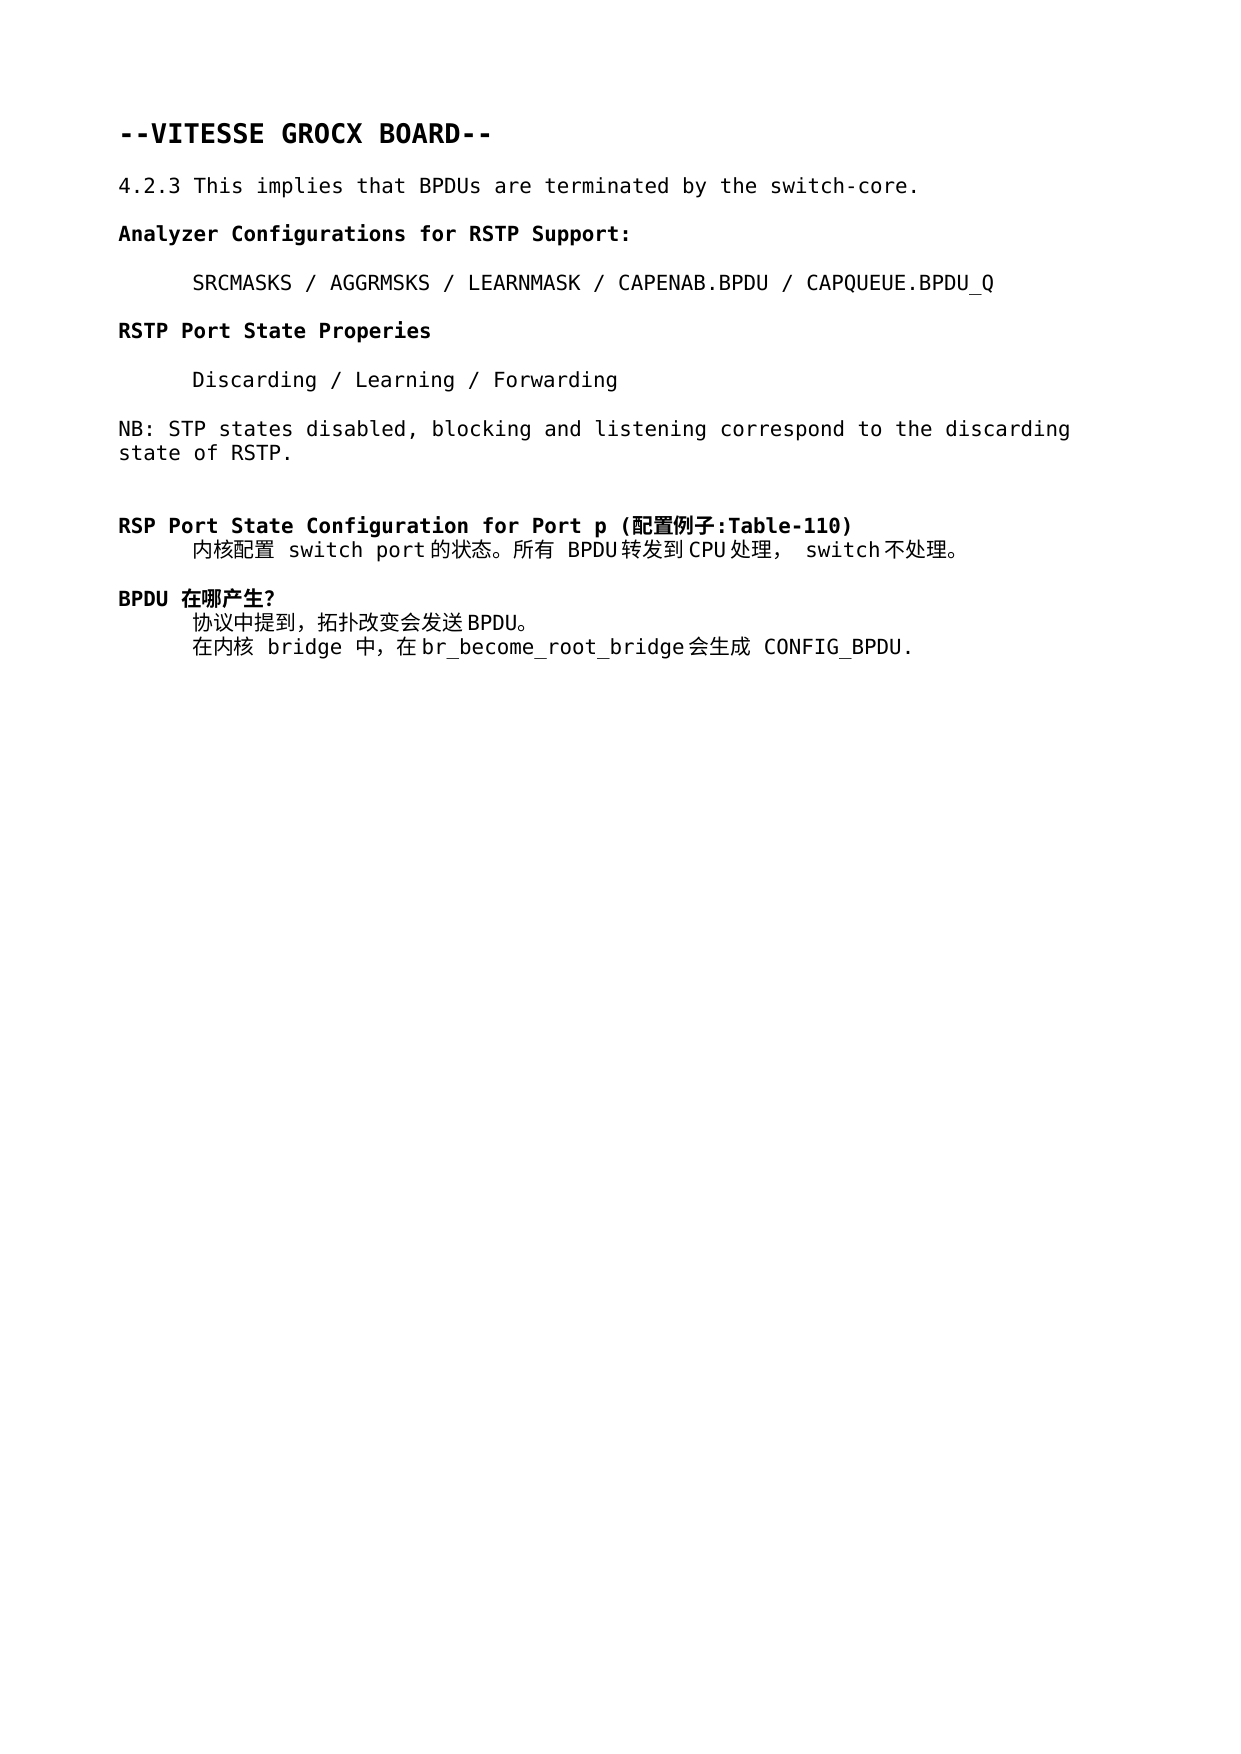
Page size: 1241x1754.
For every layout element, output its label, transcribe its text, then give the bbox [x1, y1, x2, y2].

text Discarding / Learning / Forwarding [118, 368, 1122, 392]
text SRCMASKS / AGGRMSKS / LEARNMASK / CAPENAB.BPDU / CAPQUEUE.BPDU_Q [118, 271, 1122, 295]
text BPDU 在哪产生？ [118, 587, 1122, 611]
text 在内核 bridge 中，在br_become_root_bridge会生成 CONFIG_BPDU. [118, 635, 1122, 659]
text --VITESSE GROCX BOARD-- [118, 118, 1122, 150]
text 内核配置 switch port的状态。所有 BPDU转发到CPU处理， switch不处理。 [118, 538, 1122, 562]
text RSP Port State Configuration for Port p (配置例子:Table-110) [118, 514, 1122, 538]
text 4.2.3 This implies that BPDUs are terminated by the switch-core. [118, 174, 1122, 198]
text RSTP Port State Properies [118, 319, 1122, 344]
text NB: STP states disabled, blocking and listening correspond to the discarding state of RSTP. [118, 417, 1122, 465]
text 协议中提到，拓扑改变会发送BPDU。 [118, 611, 1122, 635]
text Analyzer Configurations for RSTP Support: [118, 222, 1122, 247]
